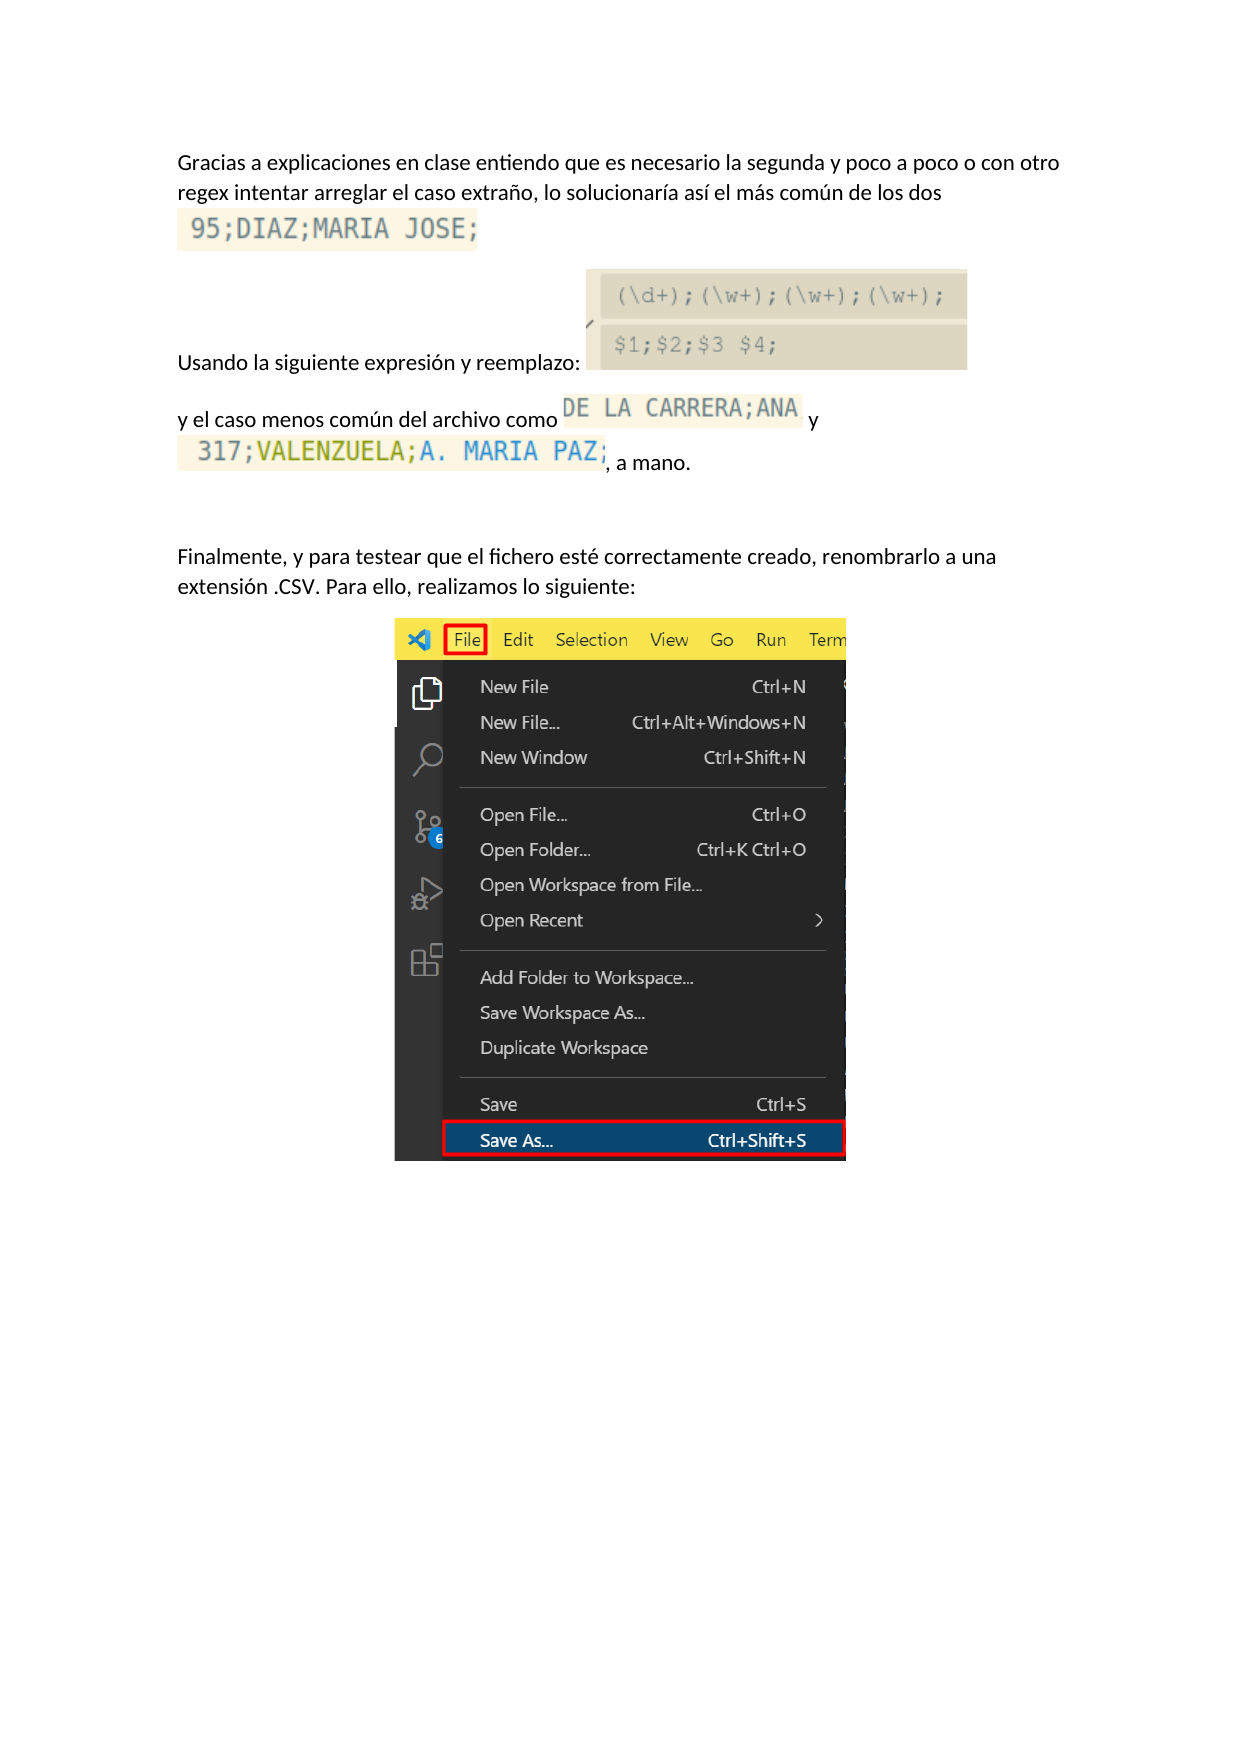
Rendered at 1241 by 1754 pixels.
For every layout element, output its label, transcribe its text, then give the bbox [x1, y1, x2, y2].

text Gracias a explicaciones en clase entiendo que es necesario la segunda y poco a poco o con otro regex intentar arreglar el caso extraño, lo solucionaría así el más común de los dos [177, 148, 1063, 250]
picture [177, 435, 605, 471]
picture [563, 394, 803, 428]
text Finalmente, y para testear que el fichero esté correctamente creado, renombrarlo a una extensión .CSV. Para ello, realizamos lo siguiente: [177, 542, 1063, 600]
text Usando la siguiente expresión y reemplazo: [177, 269, 1063, 376]
picture [177, 208, 478, 251]
picture [586, 269, 968, 370]
picture [394, 618, 846, 1161]
text y el caso menos común del archivo como y , a mano. [177, 394, 1063, 476]
